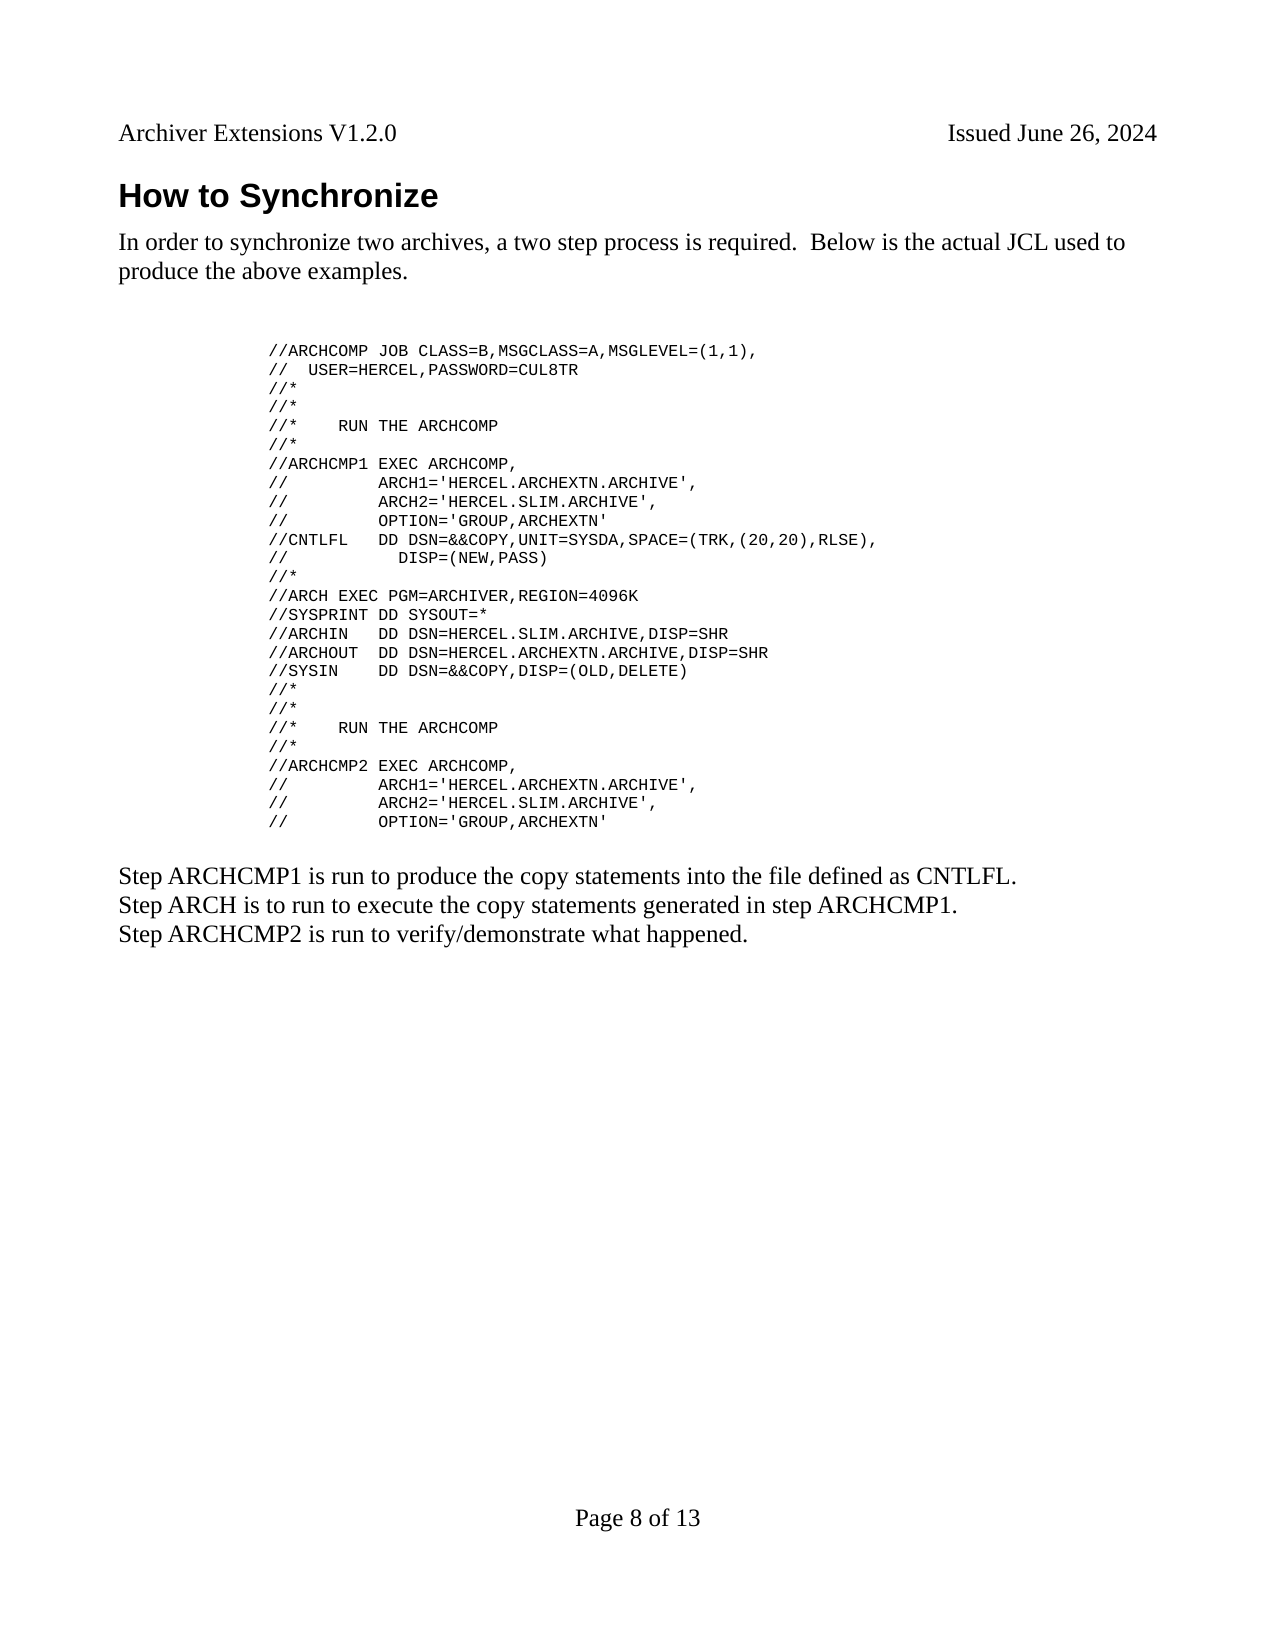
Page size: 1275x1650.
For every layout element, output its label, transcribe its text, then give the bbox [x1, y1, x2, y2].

text //* RUN THE ARCHCOMP [268, 719, 1157, 738]
text //* [268, 682, 1157, 701]
text //ARCH EXEC PGM=ARCHIVER,REGION=4096K [268, 588, 1157, 606]
text // ARCH2='HERCEL.SLIM.ARCHIVE', [268, 493, 1157, 512]
text //* [268, 380, 1157, 399]
text //* [268, 701, 1157, 719]
text //CNTLFL DD DSN=&&COPY,UNIT=SYSDA,SPACE=(TRK,(20,20),RLSE), [268, 531, 1157, 550]
text // ARCH1='HERCEL.ARCHEXTN.ARCHIVE', [268, 776, 1157, 795]
subtitle How to Synchronize [118, 176, 1157, 215]
text //ARCHCOMP JOB CLASS=B,MSGCLASS=A,MSGLEVEL=(1,1), [268, 342, 1157, 361]
text In order to synchronize two archives, a two step process is required. Below is the actual JCL used to produce the above examples. [118, 227, 1157, 285]
text //* [268, 437, 1157, 456]
text // ARCH1='HERCEL.ARCHEXTN.ARCHIVE', [268, 474, 1157, 493]
text //ARCHIN DD DSN=HERCEL.SLIM.ARCHIVE,DISP=SHR [268, 625, 1157, 644]
text Step ARCHCMP2 is run to verify/demonstrate what happened. [118, 919, 1157, 948]
text //* [268, 399, 1157, 418]
text // DISP=(NEW,PASS) [268, 550, 1157, 569]
text //ARCHCMP1 EXEC ARCHCOMP, [268, 456, 1157, 474]
text //* RUN THE ARCHCOMP [268, 418, 1157, 437]
text //ARCHCMP2 EXEC ARCHCOMP, [268, 757, 1157, 776]
text //* [268, 569, 1157, 588]
text // OPTION='GROUP,ARCHEXTN' [268, 512, 1157, 531]
text //SYSIN DD DSN=&&COPY,DISP=(OLD,DELETE) [268, 663, 1157, 682]
text //* [268, 738, 1157, 757]
text // ARCH2='HERCEL.SLIM.ARCHIVE', [268, 795, 1157, 814]
text // USER=HERCEL,PASSWORD=CUL8TR [268, 361, 1157, 380]
text Step ARCHCMP1 is run to produce the copy statements into the file defined as CNTLFL. [118, 861, 1157, 890]
text //ARCHOUT DD DSN=HERCEL.ARCHEXTN.ARCHIVE,DISP=SHR [268, 644, 1157, 663]
text //SYSPRINT DD SYSOUT=* [268, 606, 1157, 625]
text Step ARCH is to run to execute the copy statements generated in step ARCHCMP1. [118, 890, 1157, 919]
text // OPTION='GROUP,ARCHEXTN' [268, 814, 1157, 833]
